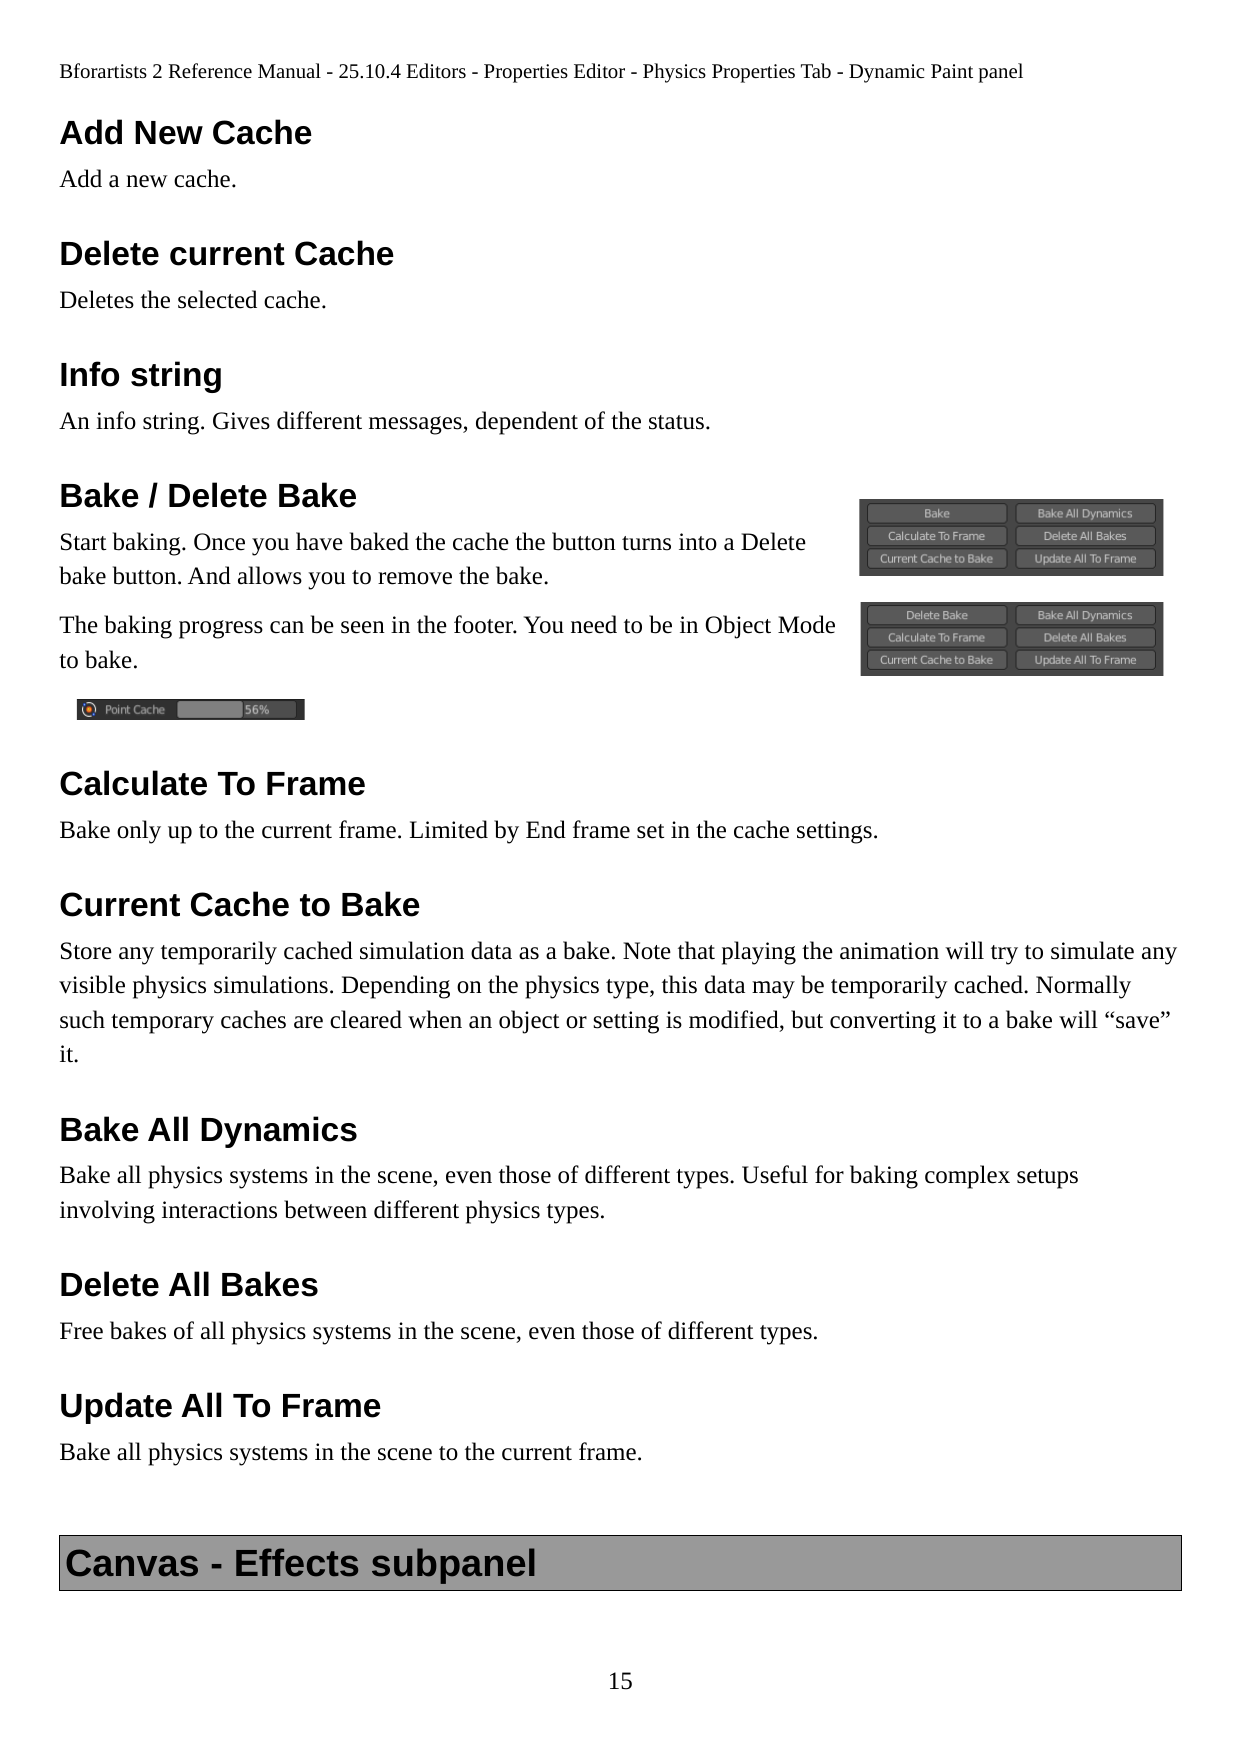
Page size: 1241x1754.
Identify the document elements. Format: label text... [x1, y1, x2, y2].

subtitle Calculate To Frame [59, 764, 1181, 802]
subtitle Info string [59, 355, 1181, 393]
subtitle Add New Cache [59, 113, 1181, 151]
text Bake all physics systems in the scene to the current frame. [59, 1437, 1181, 1466]
text Bake all physics systems in the scene, even those of different types. Useful for baking complex setups involving interactions between different physics types. [59, 1161, 1181, 1224]
subtitle Update All To Frame [59, 1386, 1181, 1424]
table_header Canvas - Effects subpanel [60, 1536, 1181, 1590]
subtitle Delete current Cache [59, 234, 1181, 272]
subtitle Bake All Dynamics [59, 1109, 1181, 1148]
text Bake only up to the current frame. Limited by End frame set in the cache settings. [59, 815, 1181, 844]
text Add a new cache. [59, 164, 1181, 192]
text An info string. Gives different messages, dependent of the status. [59, 406, 1181, 434]
picture [76, 699, 305, 720]
text Deletes the selected cache. [59, 285, 1181, 313]
text Store any temporarily cached simulation data as a bake. Note that playing the animation will try to simulate any visible physics simulations. Depending on the physics type, this data may be temporarily cached. Normally such temporary caches are cleared when an object or setting is modified, but converting it to a bake will “save” it. [59, 936, 1181, 1068]
subtitle Bake / Delete Bake [59, 476, 1181, 514]
picture [859, 499, 1164, 576]
text Start baking. Once you have baked the cache the button turns into a Delete bake button. And allows you to remove the bake. [59, 527, 1181, 590]
subtitle Current Cache to Bake [59, 885, 1181, 923]
subtitle Delete All Bakes [59, 1265, 1181, 1303]
text The baking progress can be seen in the footer. You need to be in Object Mode to bake. [59, 610, 860, 674]
text Free bakes of all physics systems in the scene, even those of different types. [59, 1316, 1181, 1345]
picture [860, 602, 1164, 676]
